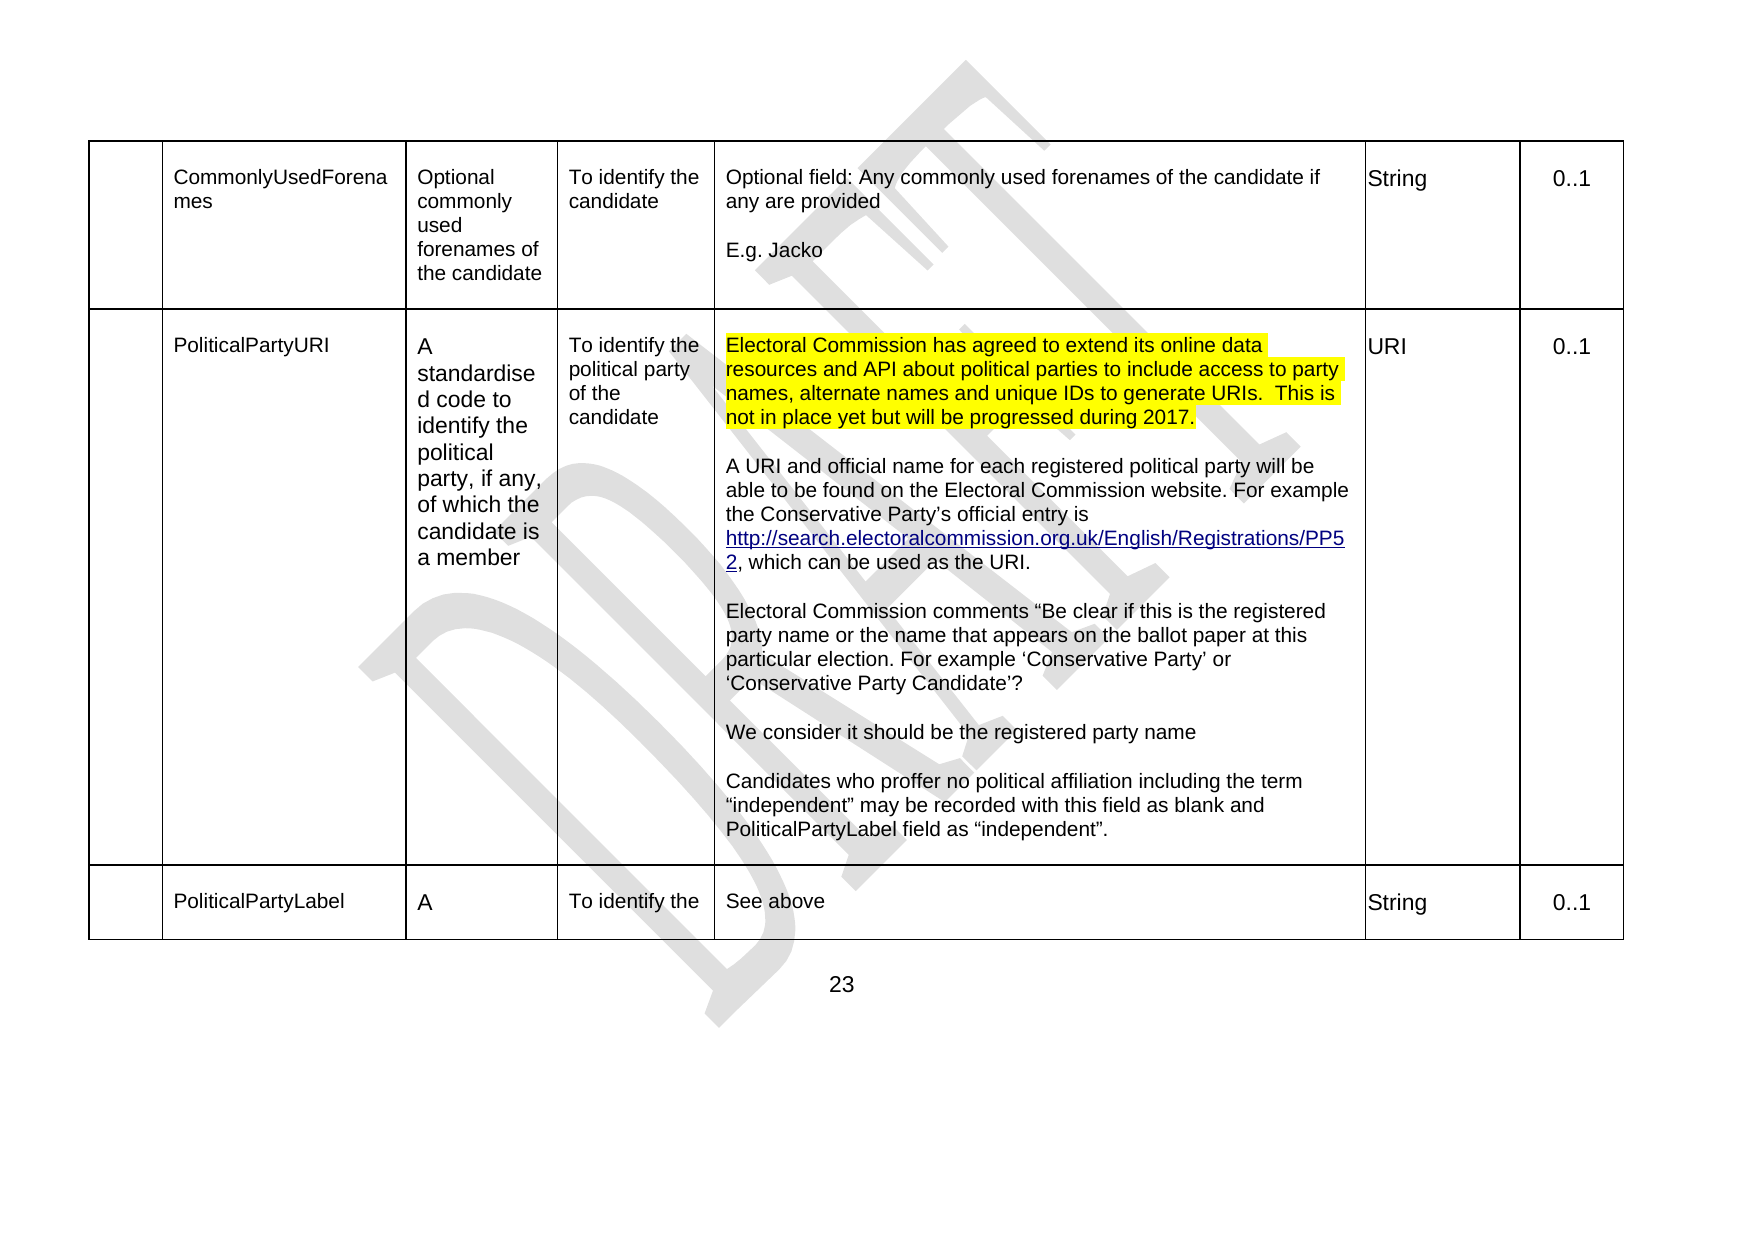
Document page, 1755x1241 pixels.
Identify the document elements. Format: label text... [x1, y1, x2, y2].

table_cell [90, 866, 162, 939]
table_cell URI [1366, 310, 1519, 864]
table_cell [417, 629, 557, 798]
table_cell [558, 671, 714, 864]
table_cell [90, 310, 162, 864]
table_cell To identify the candidate [558, 142, 714, 308]
table_cell Optional field: Any commonly used forenames of the candidate if any are provided E.g. Jacko [958, 142, 1365, 308]
table_cell 0..1 [1521, 142, 1623, 308]
table_cell [407, 686, 557, 864]
table_cell Optional field: Any commonly used forenames of the candidate if any are provided E.g. Jacko [715, 142, 1086, 308]
table_cell String [1366, 866, 1519, 939]
table_cell 0..1 [1521, 866, 1623, 939]
table_cell String [1366, 142, 1519, 308]
table_cell Optional commonly used forenames of the candidate [407, 142, 557, 308]
table_cell [558, 496, 714, 675]
table_cell [558, 565, 714, 780]
table_cell 0..1 [1521, 310, 1623, 864]
table_cell See above [715, 866, 765, 939]
table_cell A [407, 866, 557, 939]
table_cell To identify the political party of the candidate [625, 866, 714, 939]
table_cell See above [776, 866, 1365, 939]
table_cell [90, 142, 162, 308]
table_cell Electoral Commission has agreed to extend its online data resources and API about political parties to include access to party names, alternate names and unique IDs to generate URIs. This is not in place yet but will be progressed during 2017. A URI and official name for each registered political party will be able to be found on the Electoral Commission website. For example the Conservative Party’s official entry is http://search.electoralcommission.org.uk/English/Registrations/PP52, which can be used as the URI. Electoral Commission comments “Be clear if this is the registered party name or the name that appears on the ballot paper at this particular election. For example ‘Conservative Party’ or ‘Conservative Party Candidate’? We consider it should be the registered party name Candidates who proffer no political affiliation including the term “independent” may be recorded with this field as blank and PoliticalPartyLabel field as “independent”. [715, 310, 1365, 864]
table_cell PoliticalPartyURI [163, 310, 405, 864]
table_cell A standardised code to identify the political party, if any, of which the candidate is a member [407, 310, 557, 633]
table_cell To identify the political party of the candidate [558, 310, 714, 555]
table_cell PoliticalPartyLabel [163, 866, 405, 939]
table_cell CommonlyUsedForenames [163, 142, 405, 308]
table_cell To identify the political party of the candidate [558, 866, 660, 939]
